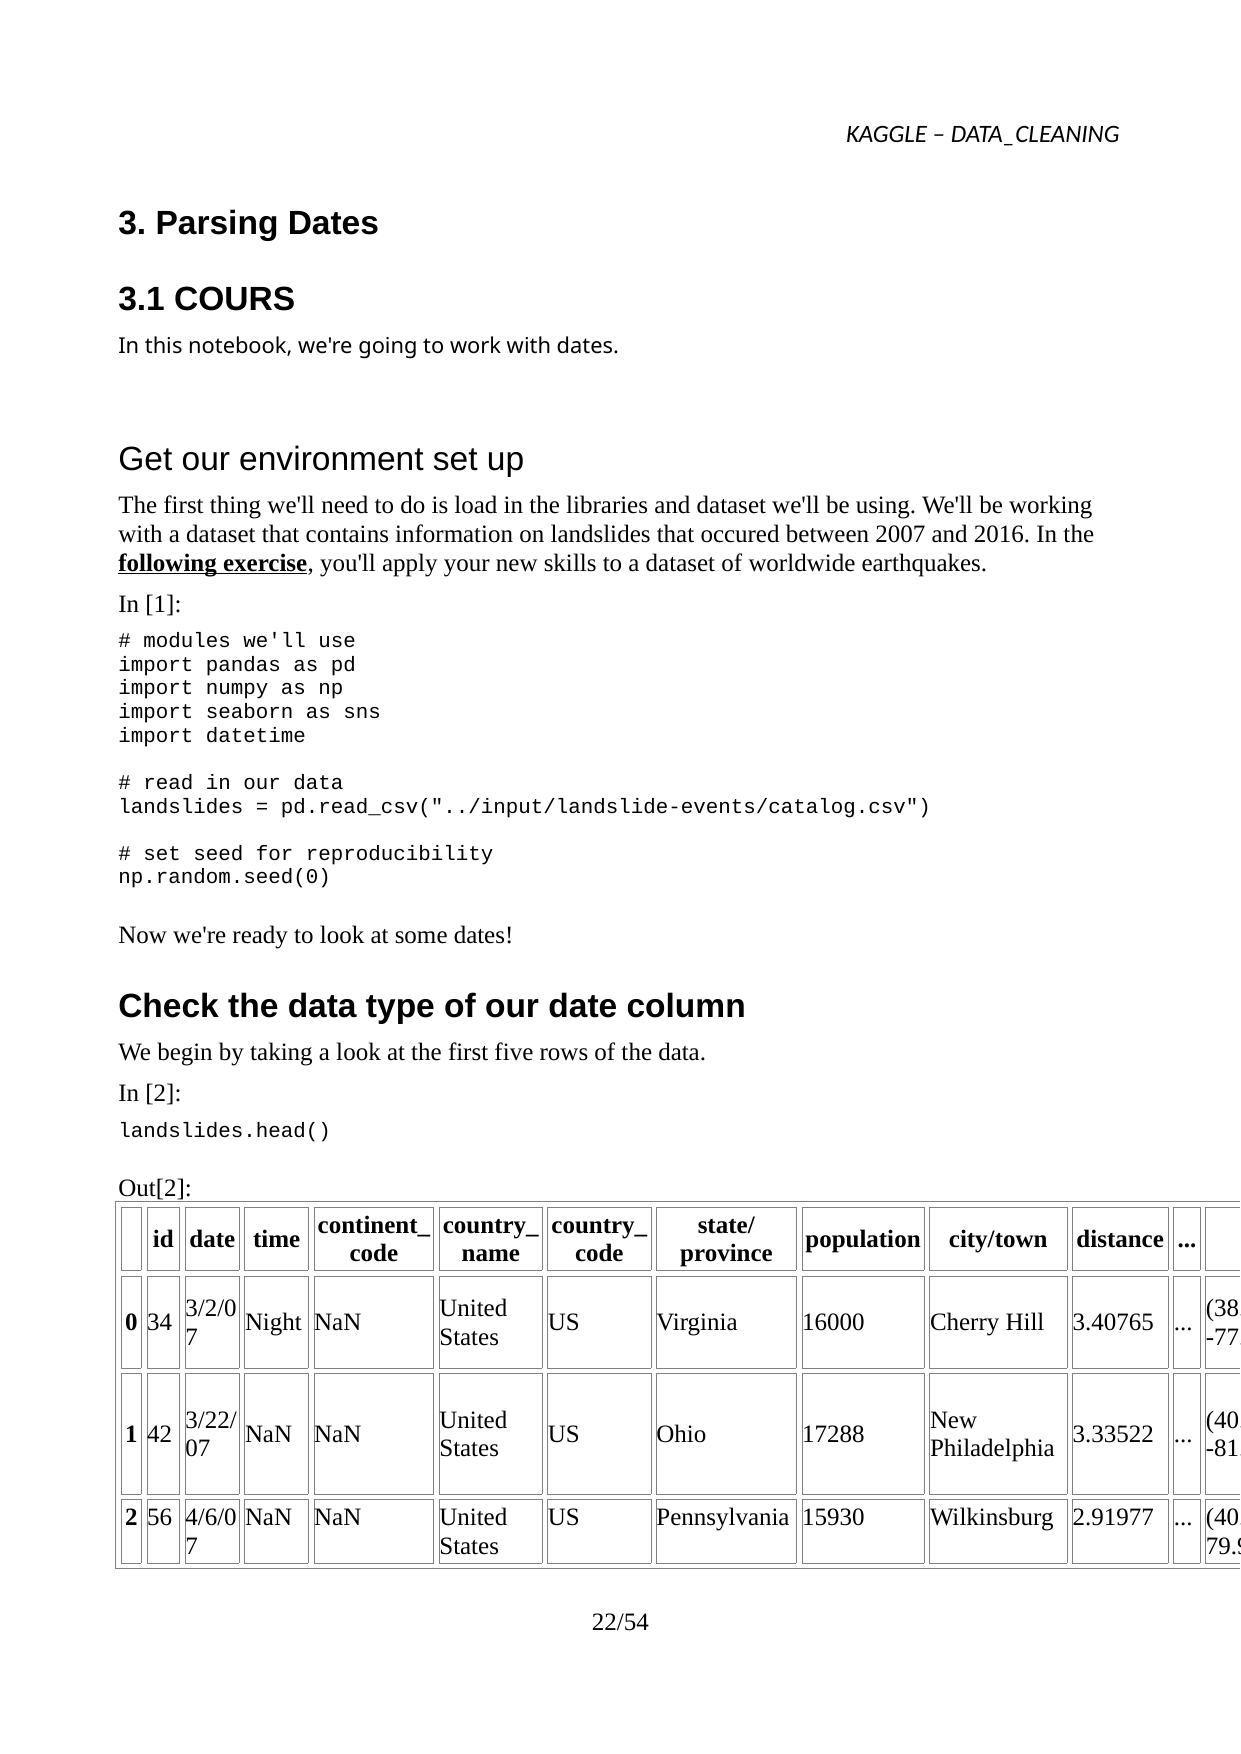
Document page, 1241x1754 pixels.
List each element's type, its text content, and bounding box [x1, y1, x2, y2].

text Out[2]: [118, 1173, 1122, 1201]
table_cell (40.517499999999998, -81.430499999999995) [1203, 1368, 1240, 1494]
table_cell 3/22/07 [182, 1368, 242, 1494]
text In [2]: [118, 1078, 1122, 1107]
table_cell ... [1171, 1368, 1203, 1494]
table_cell (40.4377, -79.915999999999997) [1206, 1500, 1240, 1563]
table_cell 17288 [799, 1368, 927, 1494]
table_cell 2.91977 [1069, 1494, 1171, 1563]
table_header ... [1171, 1202, 1203, 1270]
table_cell ... [1171, 1270, 1203, 1368]
text import seaborn as sns [118, 701, 1122, 725]
table_header geolocation [1206, 1208, 1240, 1270]
text Now we're ready to look at some dates! [118, 920, 1122, 948]
subtitle Check the data type of our date column [118, 986, 1122, 1024]
table_header continent_code [311, 1202, 436, 1270]
table_cell United States [436, 1368, 545, 1494]
text import datetime [118, 725, 1122, 748]
table_cell 1 [118, 1368, 144, 1494]
table_cell ... [1171, 1494, 1203, 1563]
table_cell 3/2/07 [182, 1270, 242, 1368]
table_cell US [545, 1494, 653, 1563]
table_cell US [545, 1368, 653, 1494]
subtitle 3. Parsing Dates [118, 203, 1122, 242]
table_cell 56 [144, 1494, 182, 1563]
text In [1]: [118, 589, 1122, 618]
table_cell 3.40765 [1069, 1270, 1171, 1368]
table_cell (40.4377, -79.915999999999997) [1203, 1494, 1240, 1563]
table_cell (40.517499999999998, -81.430499999999995) [1206, 1374, 1240, 1494]
table_cell NaN [242, 1494, 311, 1563]
table_header city/town [927, 1202, 1069, 1270]
table_cell United States [436, 1494, 545, 1563]
table_header country_name [436, 1202, 545, 1270]
table_cell United States [436, 1270, 545, 1368]
table_header population [799, 1202, 927, 1270]
table_cell New Philadelphia [927, 1368, 1069, 1494]
table_cell Wilkinsburg [927, 1494, 1069, 1563]
table_cell (38.600900000000003, -77.268199999999993) [1206, 1277, 1240, 1368]
subtitle Get our environment set up [118, 439, 1122, 478]
text landslides.head() [118, 1119, 1122, 1143]
table_cell 16000 [799, 1270, 927, 1368]
table_header geolocation [1203, 1202, 1240, 1270]
table_cell Cherry Hill [927, 1270, 1069, 1368]
table_cell 42 [144, 1368, 182, 1494]
text The first thing we'll need to do is load in the libraries and dataset we'll be using. We'll be working with a dataset that contains information on landslides that occured between 2007 and 2016. In the following exercise, you'll apply your new skills to a dataset of worldwide earthquakes. [118, 490, 1122, 576]
text We begin by taking a look at the first five rows of the data. [118, 1037, 1122, 1066]
table_cell Virginia [653, 1270, 799, 1368]
text # read in our data [118, 772, 1122, 796]
table_cell NaN [242, 1368, 311, 1494]
table_cell 2 [118, 1494, 144, 1563]
text In this notebook, we're going to work with dates. [118, 330, 1122, 360]
table_cell NaN [311, 1494, 436, 1563]
table_cell 15930 [799, 1494, 927, 1563]
table_header id [144, 1202, 182, 1270]
table_header [118, 1202, 144, 1270]
table_cell US [545, 1270, 653, 1368]
text # set seed for reproducibility [118, 843, 1122, 867]
table_cell (38.600900000000003, -77.268199999999993) [1203, 1270, 1240, 1368]
text import numpy as np [118, 677, 1122, 701]
text landslides = pd.read_csv("../input/landslide-events/catalog.csv") [118, 796, 1122, 819]
text np.random.seed(0) [118, 867, 1122, 890]
table_cell Pennsylvania [653, 1494, 799, 1563]
table_header country_code [545, 1202, 653, 1270]
table_cell 34 [144, 1270, 182, 1368]
table_header time [242, 1202, 311, 1270]
text # modules we'll use [118, 630, 1122, 654]
table_cell 3.33522 [1069, 1368, 1171, 1494]
table_cell NaN [311, 1270, 436, 1368]
table_header state/province [653, 1202, 799, 1270]
table_cell Ohio [653, 1368, 799, 1494]
table_cell 0 [118, 1270, 144, 1368]
table_cell NaN [311, 1368, 436, 1494]
table_cell 4/6/07 [182, 1494, 242, 1563]
table_header distance [1069, 1202, 1171, 1270]
subtitle 3.1 COURS [118, 279, 1122, 318]
table_header [122, 1208, 141, 1270]
table_header date [182, 1202, 242, 1270]
table_cell Night [242, 1270, 311, 1368]
text import pandas as pd [118, 654, 1122, 677]
